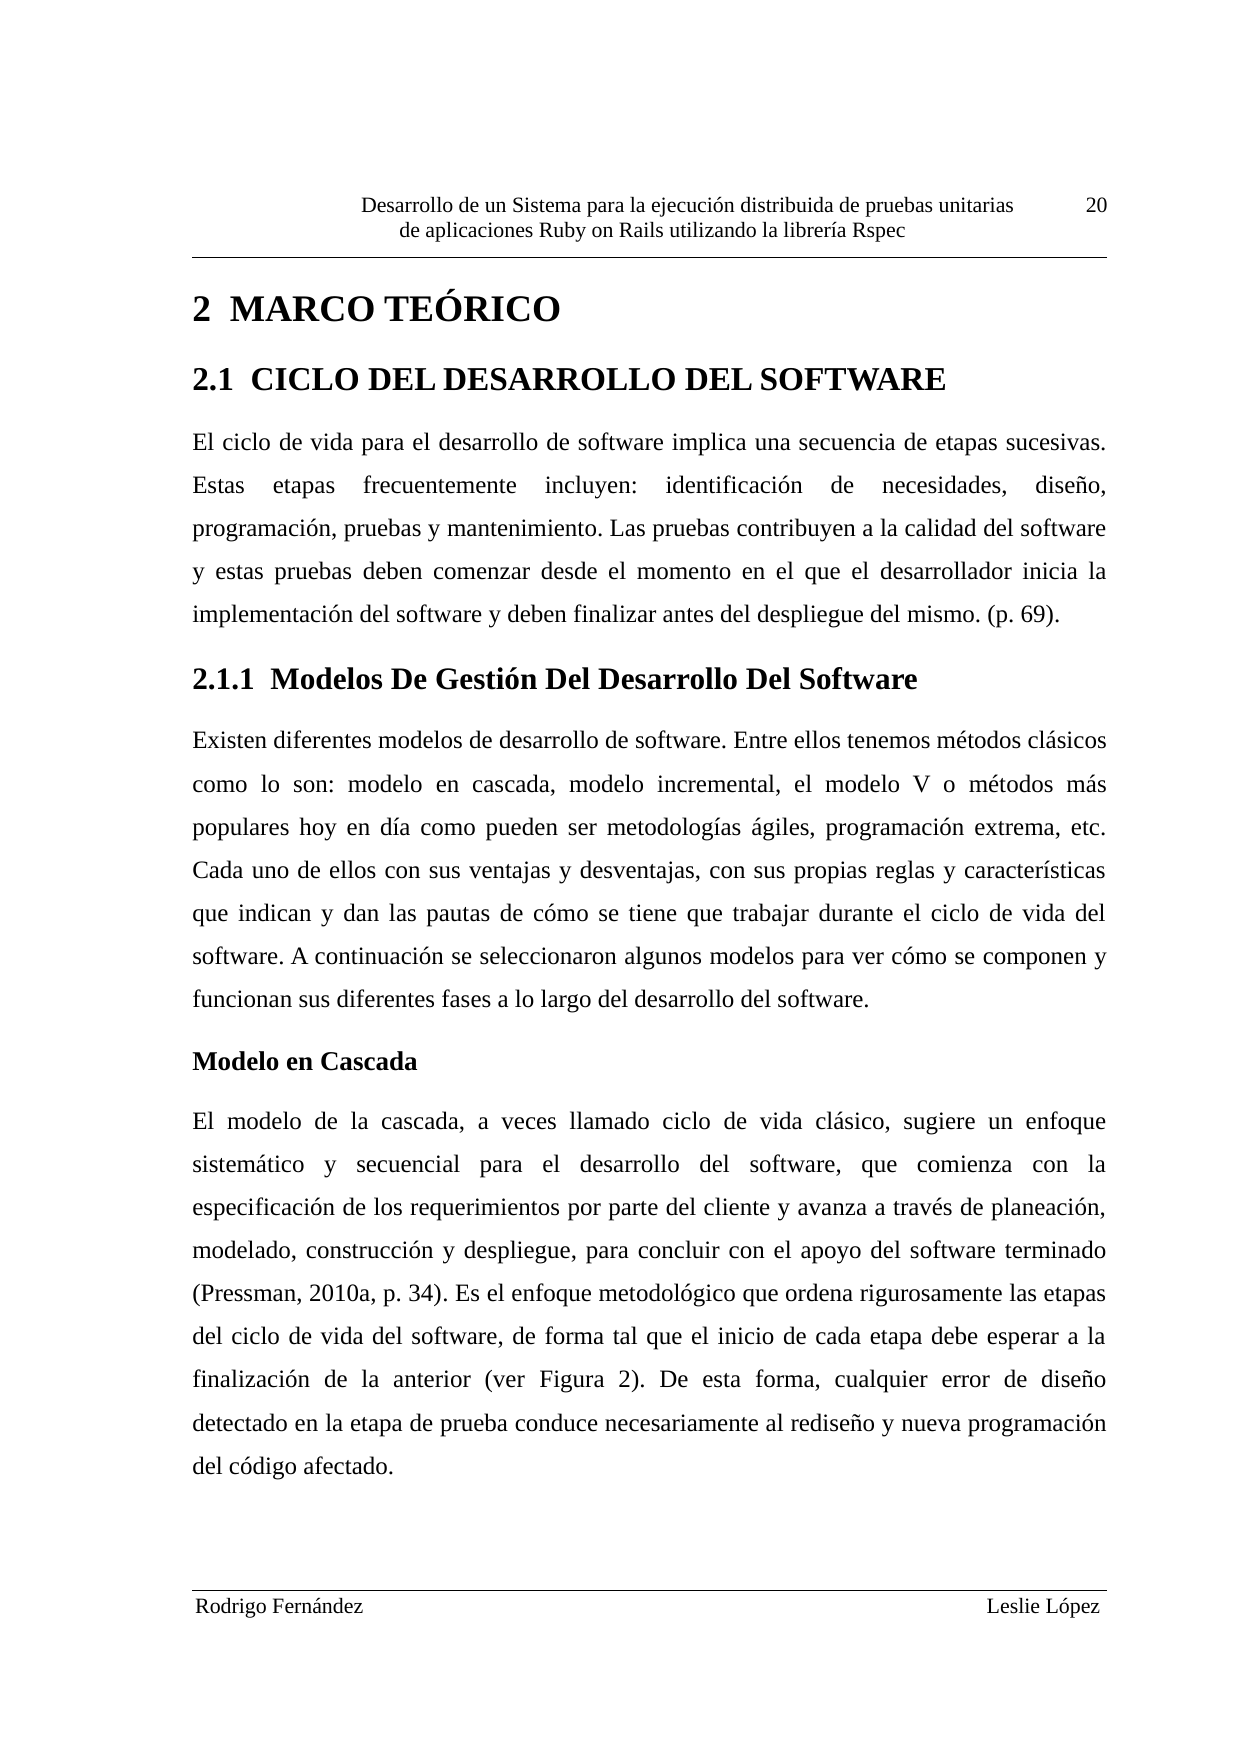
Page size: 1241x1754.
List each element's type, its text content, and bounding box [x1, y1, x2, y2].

subtitle CICLO DEL DESARROLLO DEL SOFTWARE [192, 359, 1107, 397]
text El modelo de la cascada, a veces llamado ciclo de vida clásico, sugiere un enfoque sistemático y secuencial para el desarrollo del software, que comienza con la especificación de los requerimientos por parte del cliente y avanza a través de planeación, modelado, construcción y despliegue, para concluir con el apoyo del software terminado (Pressman, 2010a, p. 34)⁠. Es el enfoque metodológico que ordena rigurosamente las etapas del ciclo de vida del software, de forma tal que el inicio de cada etapa debe esperar a la finalización de la anterior (ver Figura 2). De esta forma, cualquier error de diseño detectado en la etapa de prueba conduce necesariamente al rediseño y nueva programación del código afectado. [192, 1106, 1107, 1479]
subtitle Modelos de gestión del desarrollo del Software [192, 660, 1107, 696]
text Modelo en Cascada [192, 1045, 1107, 1076]
text Existen diferentes modelos de desarrollo de software. Entre ellos tenemos métodos clásicos como lo son: modelo en cascada, modelo incremental, el modelo V o métodos más populares hoy en día como pueden ser metodologías ágiles, programación extrema, etc. Cada uno de ellos con sus ventajas y desventajas, con sus propias reglas y características que indican y dan las pautas de cómo se tiene que trabajar durante el ciclo de vida del software. A continuación se seleccionaron algunos modelos para ver cómo se componen y funcionan sus diferentes fases a lo largo del desarrollo del software. [192, 726, 1107, 1013]
subtitle MARCO TEÓRICO [192, 286, 1107, 329]
text El ciclo de vida para el desarrollo de software implica una secuencia de etapas sucesivas. Estas etapas frecuentemente incluyen: identificación de necesidades, diseño, programación, pruebas y mantenimiento. Las pruebas contribuyen a la calidad del software y estas pruebas deben comenzar desde el momento en el que el desarrollador inicia la implementación del software y deben finalizar antes del despliegue del mismo. (p. 69). [192, 427, 1107, 628]
